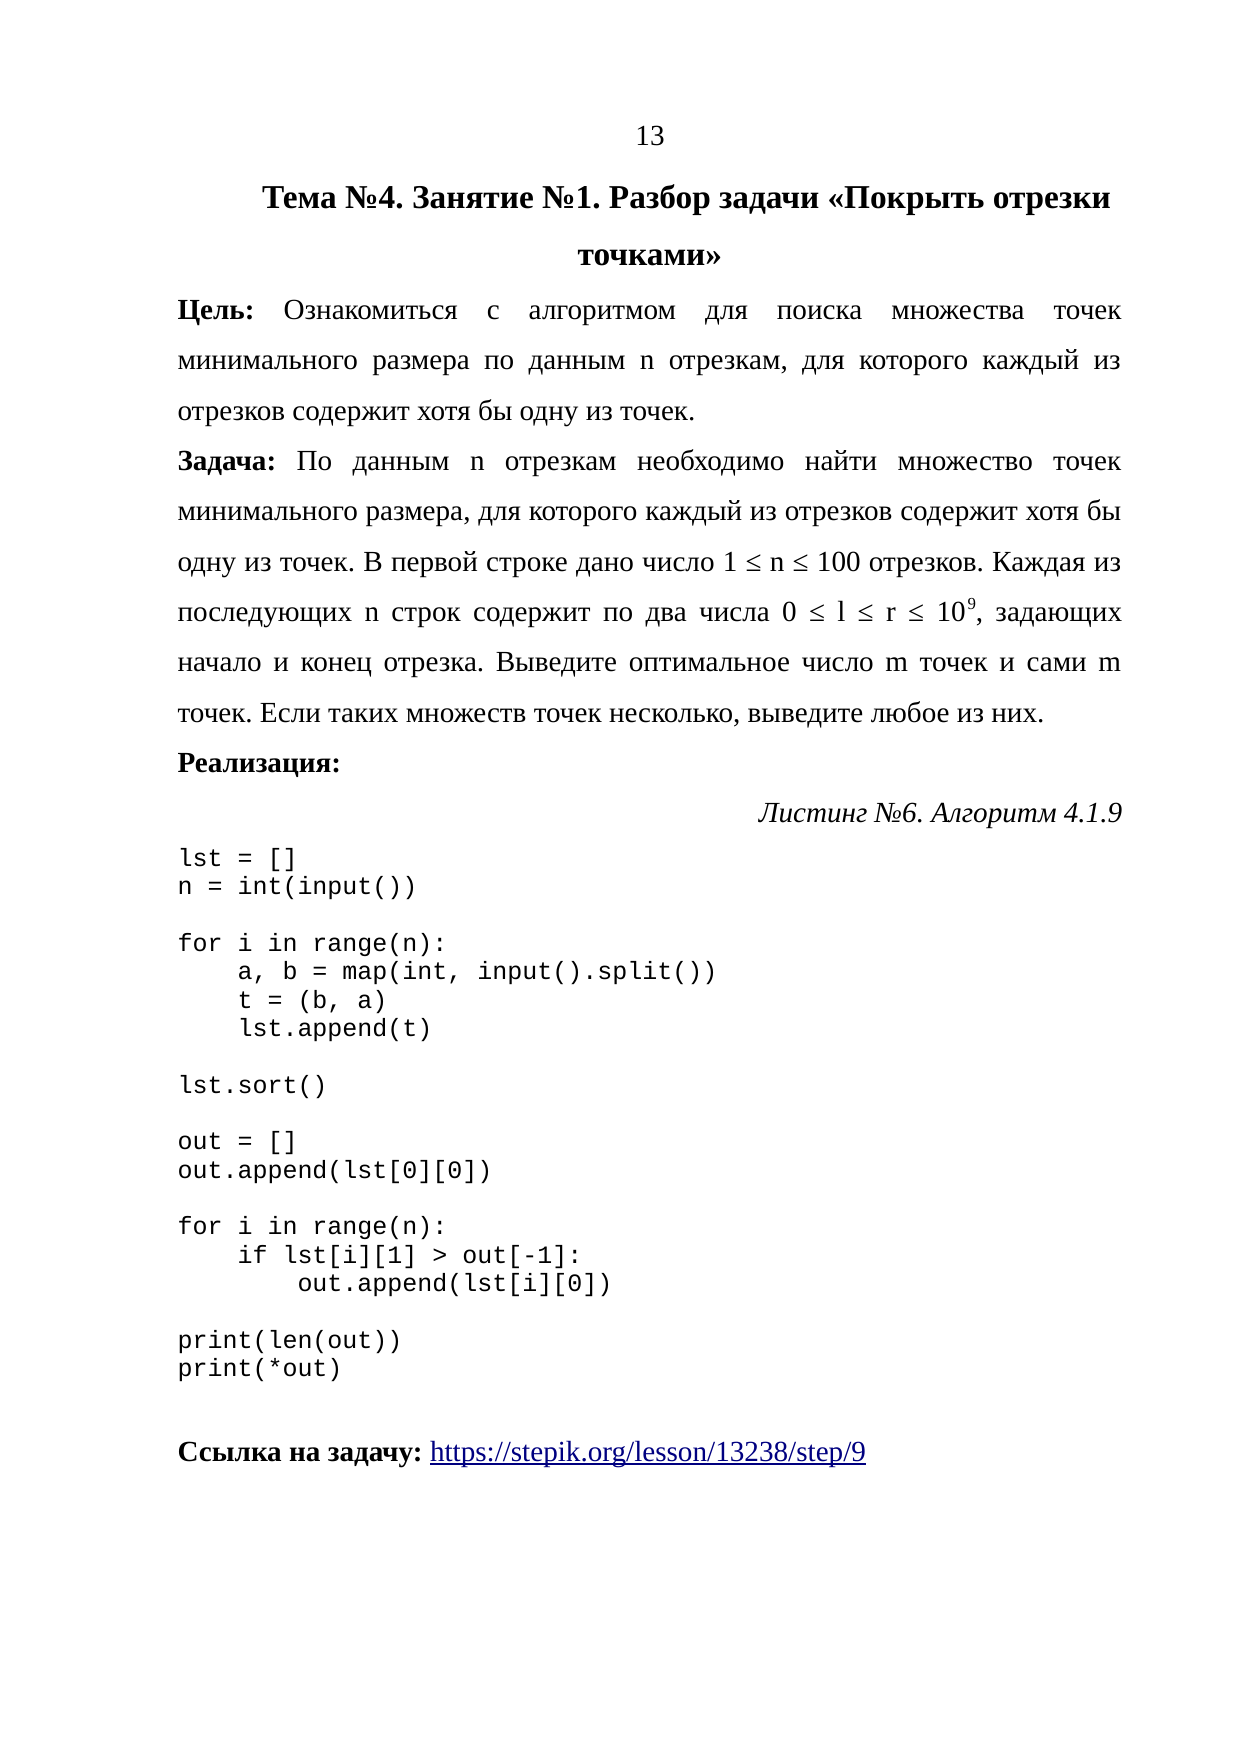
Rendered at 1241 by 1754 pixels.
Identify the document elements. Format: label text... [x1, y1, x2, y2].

text Ссылка на задачу: https://stepik.org/lesson/13238/step/9 [177, 1434, 1122, 1468]
text Листинг №6. Алгоритм 4.1.9 [177, 795, 1122, 829]
text print(*out) [177, 1356, 1122, 1384]
text out.append(lst[i][0]) [177, 1271, 1122, 1299]
text print(len(out)) [177, 1327, 1122, 1356]
text Цель: Ознакомиться с алгоритмом для поиска множества точек минимального размера по данным n отрезкам, для которого каждый из отрезков содержит хотя бы одну из точек. [177, 292, 1122, 426]
text lst = [] [177, 846, 1122, 874]
text out.append(lst[0][0]) [177, 1157, 1122, 1186]
text for i in range(n): [177, 1214, 1122, 1242]
text t = (b, a) [177, 987, 1122, 1016]
text lst.sort() [177, 1072, 1122, 1101]
text Реализация: [177, 745, 1122, 778]
text n = int(input()) [177, 874, 1122, 902]
text if lst[i][1] > out[-1]: [177, 1242, 1122, 1271]
text a, b = map(int, input().split()) [177, 959, 1122, 987]
text lst.append(t) [177, 1016, 1122, 1044]
text out = [] [177, 1129, 1122, 1157]
subtitle Тема №4. Занятие №1. Разбор задачи «Покрыть отрезки точками» [177, 177, 1122, 273]
text for i in range(n): [177, 931, 1122, 959]
text Задача: По данным n отрезкам необходимо найти множество точек минимального размера, для которого каждый из отрезков содержит хотя бы одну из точек. В первой строке дано число 1 ≤ n ≤ 100 отрезков. Каждая из последующих n строк содержит по два числа 0 ≤ l ≤ r ≤ 109, задающих начало и конец отрезка. Выведите оптимальное число m точек и сами m точек. Если таких множеств точек несколько, выведите любое из них. [177, 443, 1122, 728]
